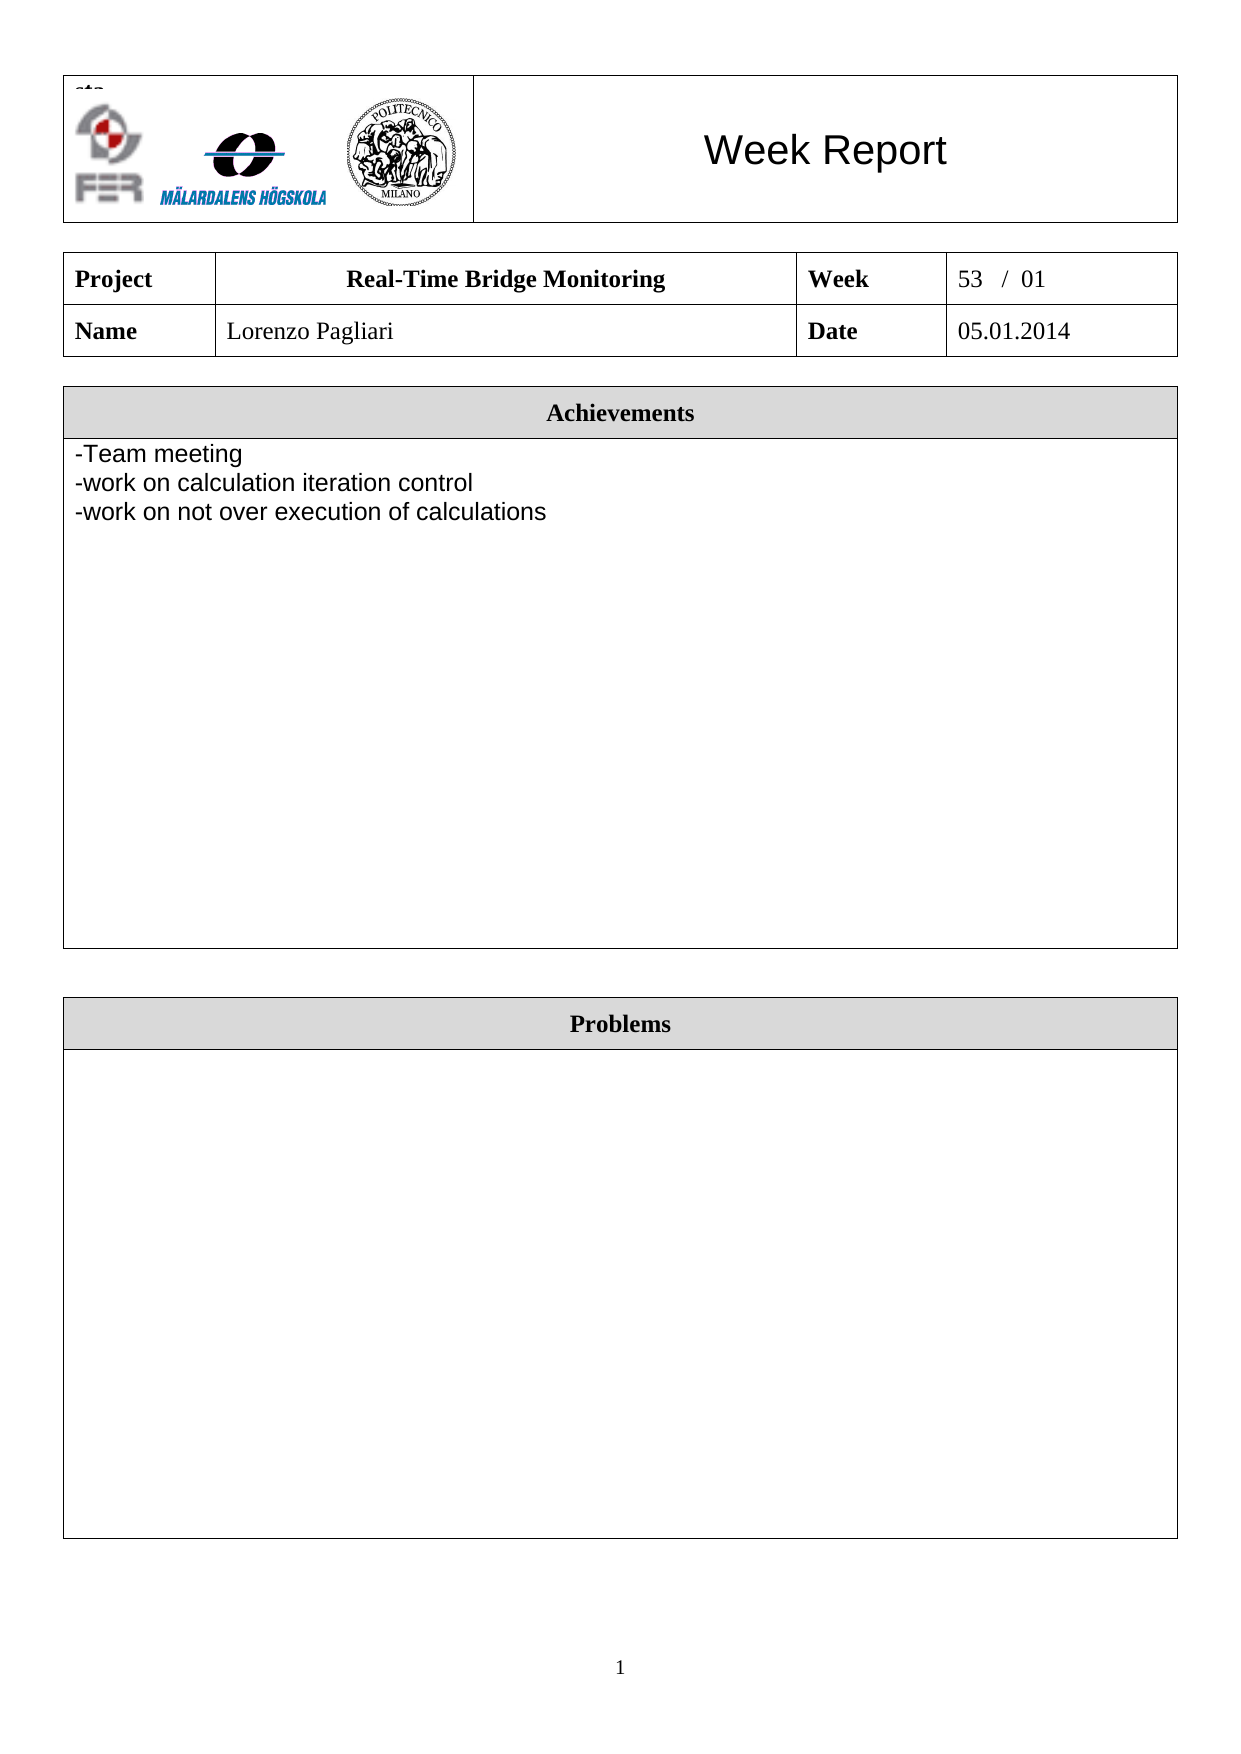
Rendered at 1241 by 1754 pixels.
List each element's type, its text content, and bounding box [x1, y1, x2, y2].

table_cell Lorenzo Pagliari [216, 305, 796, 356]
table_cell Week [797, 253, 946, 304]
table_cell [215, 223, 712, 252]
table_cell 05.01.2014 [947, 305, 1177, 356]
table_cell Name [64, 305, 215, 356]
picture [160, 133, 326, 205]
table_cell Real-Time Bridge Monitoring [216, 253, 796, 304]
table_cell [63, 357, 1177, 386]
table_cell [63, 223, 215, 252]
table_cell Project [64, 253, 215, 304]
table_header Problems [64, 998, 1177, 1049]
table_cell [64, 1050, 1177, 1537]
table_cell 53 / 01 [947, 253, 1177, 304]
table_cell [946, 223, 1177, 252]
table_cell Achievements [64, 387, 1177, 438]
table_cell [712, 223, 946, 252]
picture [347, 98, 457, 206]
table_cell -Team meeting -work on calculation iteration control -work on not over execution of calculations [64, 439, 1177, 948]
picture [74, 90, 144, 217]
table_header sta [64, 76, 473, 222]
table_cell Date [797, 305, 946, 356]
table_header Week Report [474, 76, 1177, 222]
